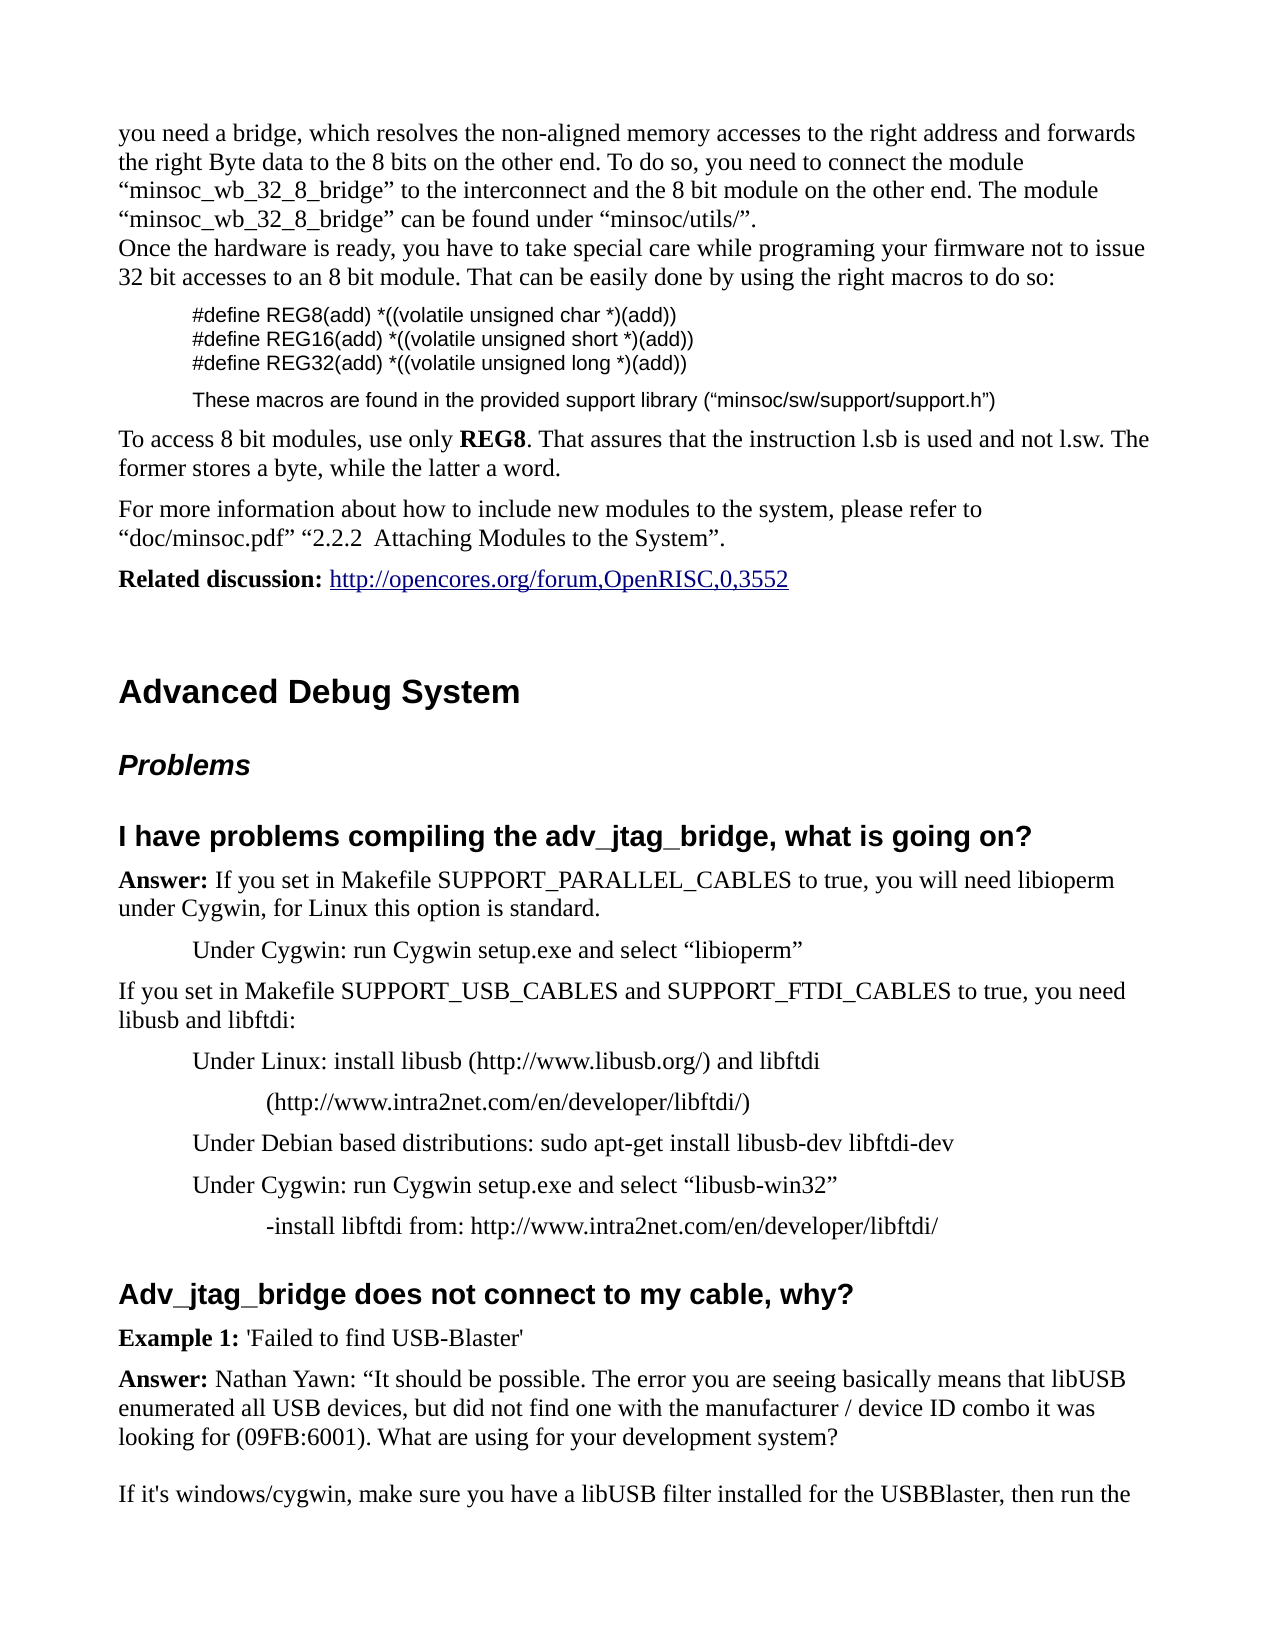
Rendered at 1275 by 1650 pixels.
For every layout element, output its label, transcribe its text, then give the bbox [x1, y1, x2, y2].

text Related discussion: http://opencores.org/forum,OpenRISC,0,3552 [118, 564, 1157, 593]
text Under Debian based distributions: sudo apt-get install libusb-dev libftdi-dev [118, 1128, 1157, 1157]
text Answer: If you set in Makefile SUPPORT_PARALLEL_CABLES to true, you will need libioperm under Cygwin, for Linux this option is standard. [118, 865, 1157, 922]
text Once the hardware is ready, you have to take special care while programing your firmware not to issue 32 bit accesses to an 8 bit module. That can be easily done by using the right macros to do so: [118, 233, 1157, 291]
text -install libftdi from: http://www.intra2net.com/en/developer/libftdi/ [118, 1211, 1157, 1240]
subtitle Adv_jtag_bridge does not connect to my cable, why? [118, 1277, 1157, 1311]
text you need a bridge, which resolves the non-aligned memory accesses to the right address and forwards the right Byte data to the 8 bits on the other end. To do so, you need to connect the module “minsoc_wb_32_8_bridge” to the interconnect and the 8 bit module on the other end. The module “minsoc_wb_32_8_bridge” can be found under “minsoc/utils/”. [118, 118, 1157, 233]
text Example 1: 'Failed to find USB-Blaster' [118, 1323, 1157, 1352]
subtitle I have problems compiling the adv_jtag_bridge, what is going on? [118, 819, 1157, 852]
text These macros are found in the provided support library (“minsoc/sw/support/support.h”) [192, 387, 1157, 411]
text Under Linux: install libusb (http://www.libusb.org/) and libftdi [118, 1046, 1157, 1075]
text (http://www.intra2net.com/en/developer/libftdi/) [118, 1087, 1157, 1116]
text Under Cygwin: run Cygwin setup.exe and select “libioperm” [118, 935, 1157, 963]
subtitle Problems [118, 748, 1157, 781]
text Answer: Nathan Yawn: “It should be possible. The error you are seeing basically means that libUSB enumerated all USB devices, but did not find one with the manufacturer / device ID combo it was looking for (09FB:6001). What are using for your development system? If it's windows/cygwin, make sure you have a libUSB filter installed for the USBBlaster, then run the [118, 1364, 1157, 1508]
text To access 8 bit modules, use only REG8. That assures that the instruction l.sb is used and not l.sw. The former stores a byte, while the latter a word. [118, 424, 1157, 481]
subtitle Advanced Debug System [118, 671, 1157, 710]
text If you set in Makefile SUPPORT_USB_CABLES and SUPPORT_FTDI_CABLES to true, you need libusb and libftdi: [118, 976, 1157, 1033]
text For more information about how to include new modules to the system, please refer to “doc/minsoc.pdf” “2.2.2 Attaching Modules to the System”. [118, 494, 1157, 551]
text #define REG8(add) *((volatile unsigned char *)(add)) #define REG16(add) *((volatile unsigned short *)(add)) #define REG32(add) *((volatile unsigned long *)(add)) [192, 303, 1157, 375]
text Under Cygwin: run Cygwin setup.exe and select “libusb-win32” [118, 1170, 1157, 1198]
